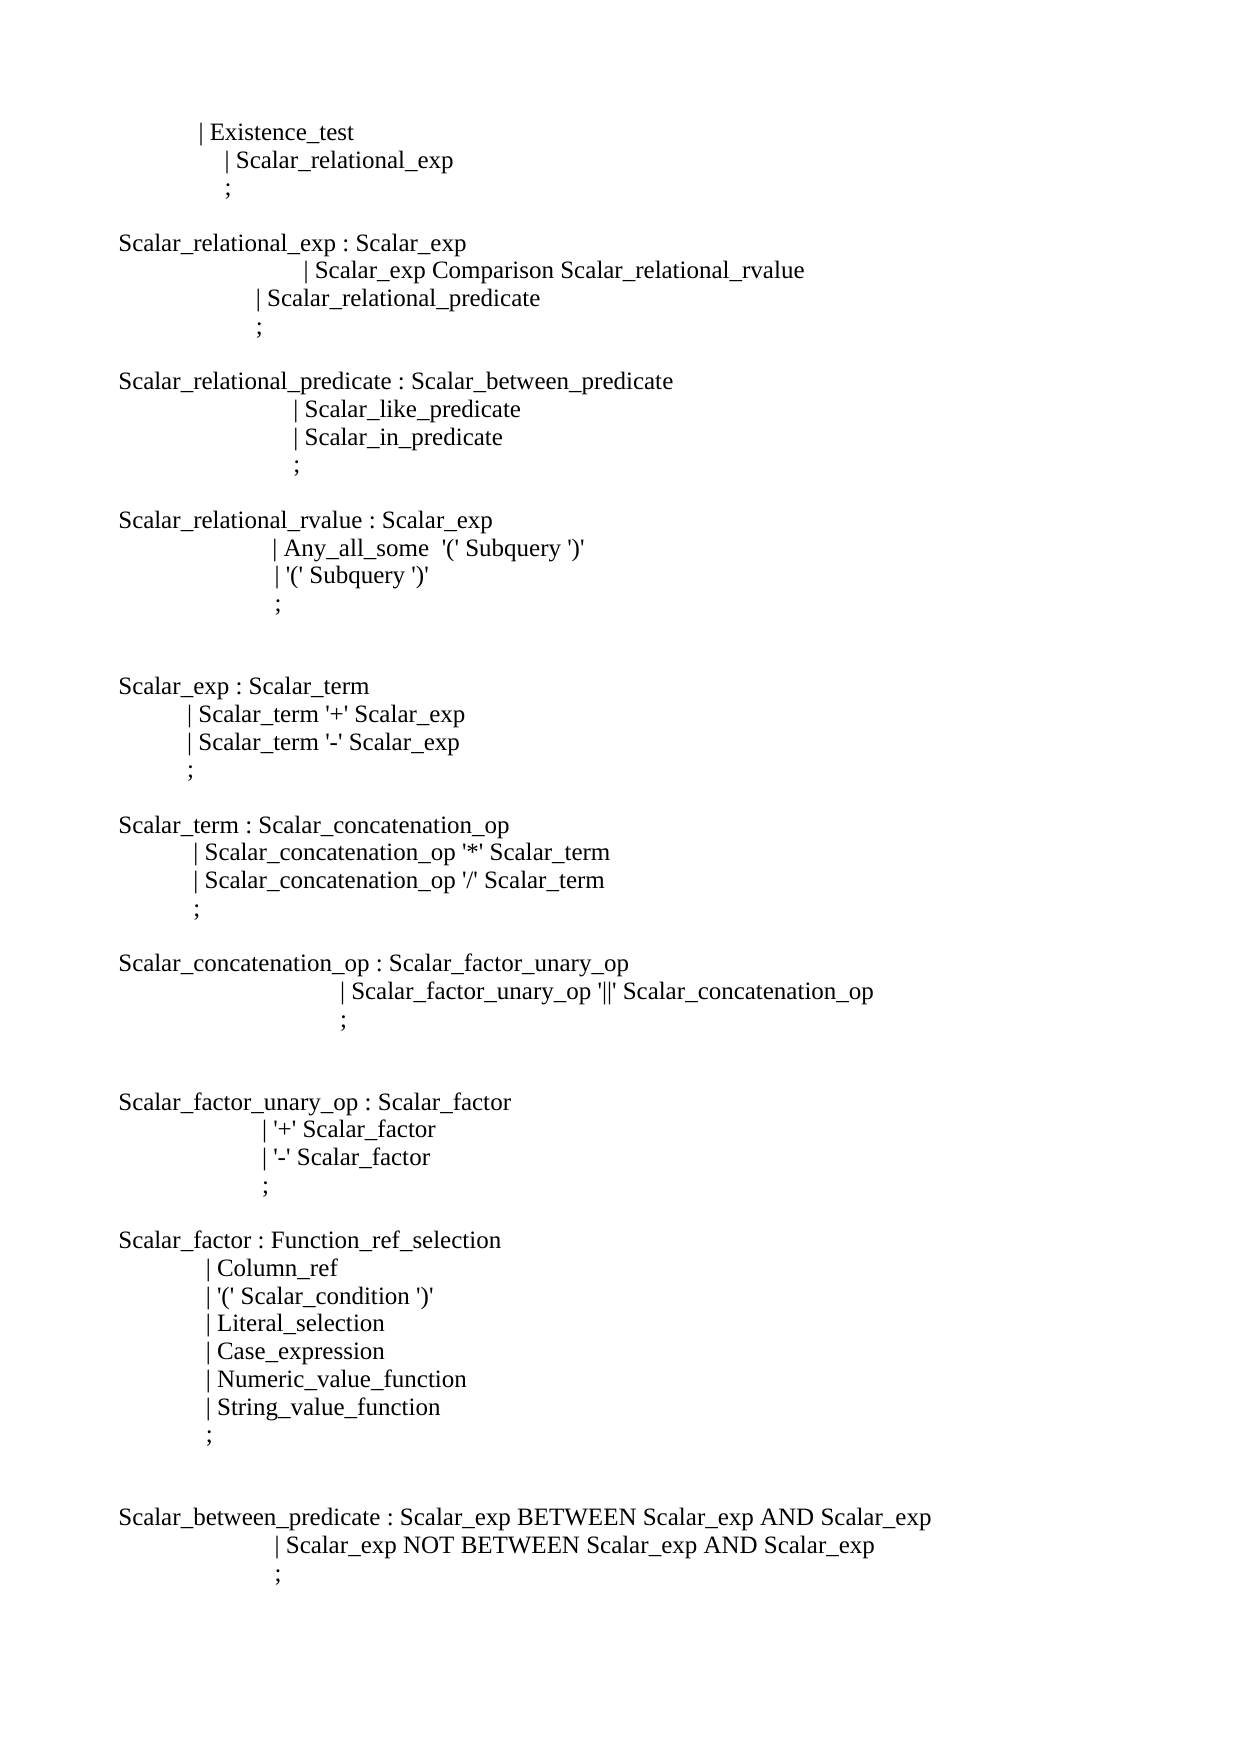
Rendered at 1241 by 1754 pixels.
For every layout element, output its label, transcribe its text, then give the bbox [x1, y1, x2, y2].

text | '(' Subquery ')' [118, 561, 1122, 589]
text | Scalar_relational_predicate [118, 284, 1122, 312]
text | Existence_test [118, 118, 1122, 146]
text | Scalar_in_predicate [118, 423, 1122, 451]
text | Scalar_term '+' Scalar_exp [118, 700, 1122, 728]
text | String_value_function [118, 1393, 1122, 1420]
text | '-' Scalar_factor [118, 1143, 1122, 1171]
text Scalar_between_predicate : Scalar_exp BETWEEN Scalar_exp AND Scalar_exp [118, 1503, 1122, 1531]
text ; [118, 451, 1122, 478]
text | Scalar_factor_unary_op '||' Scalar_concatenation_op [118, 977, 1122, 1005]
text ; [118, 173, 1122, 201]
text | Scalar_concatenation_op '/' Scalar_term [118, 866, 1122, 894]
text | Numeric_value_function [118, 1365, 1122, 1393]
text | Scalar_exp Comparison Scalar_relational_rvalue [118, 257, 1122, 284]
text Scalar_relational_rvalue : Scalar_exp [118, 506, 1122, 534]
text ; [118, 589, 1122, 617]
text ; [118, 1559, 1122, 1587]
text | '+' Scalar_factor [118, 1116, 1122, 1143]
text | Literal_selection [118, 1309, 1122, 1337]
text | Any_all_some '(' Subquery ')' [118, 534, 1122, 561]
text Scalar_exp : Scalar_term [118, 672, 1122, 700]
text Scalar_term : Scalar_concatenation_op [118, 811, 1122, 838]
text | Scalar_exp NOT BETWEEN Scalar_exp AND Scalar_exp [118, 1531, 1122, 1559]
text ; [118, 1420, 1122, 1448]
text | Column_ref [118, 1254, 1122, 1282]
text ; [118, 755, 1122, 783]
text | Scalar_relational_exp [118, 146, 1122, 173]
text ; [118, 1005, 1122, 1032]
text | '(' Scalar_condition ')' [118, 1282, 1122, 1309]
text ; [118, 312, 1122, 340]
text ; [118, 894, 1122, 922]
text Scalar_relational_exp : Scalar_exp [118, 229, 1122, 257]
text Scalar_concatenation_op : Scalar_factor_unary_op [118, 949, 1122, 977]
text Scalar_relational_predicate : Scalar_between_predicate [118, 367, 1122, 395]
text | Scalar_term '-' Scalar_exp [118, 728, 1122, 755]
text Scalar_factor_unary_op : Scalar_factor [118, 1088, 1122, 1116]
text ; [118, 1171, 1122, 1199]
text | Scalar_like_predicate [118, 395, 1122, 423]
text | Case_expression [118, 1337, 1122, 1365]
text Scalar_factor : Function_ref_selection [118, 1226, 1122, 1254]
text | Scalar_concatenation_op '*' Scalar_term [118, 838, 1122, 866]
